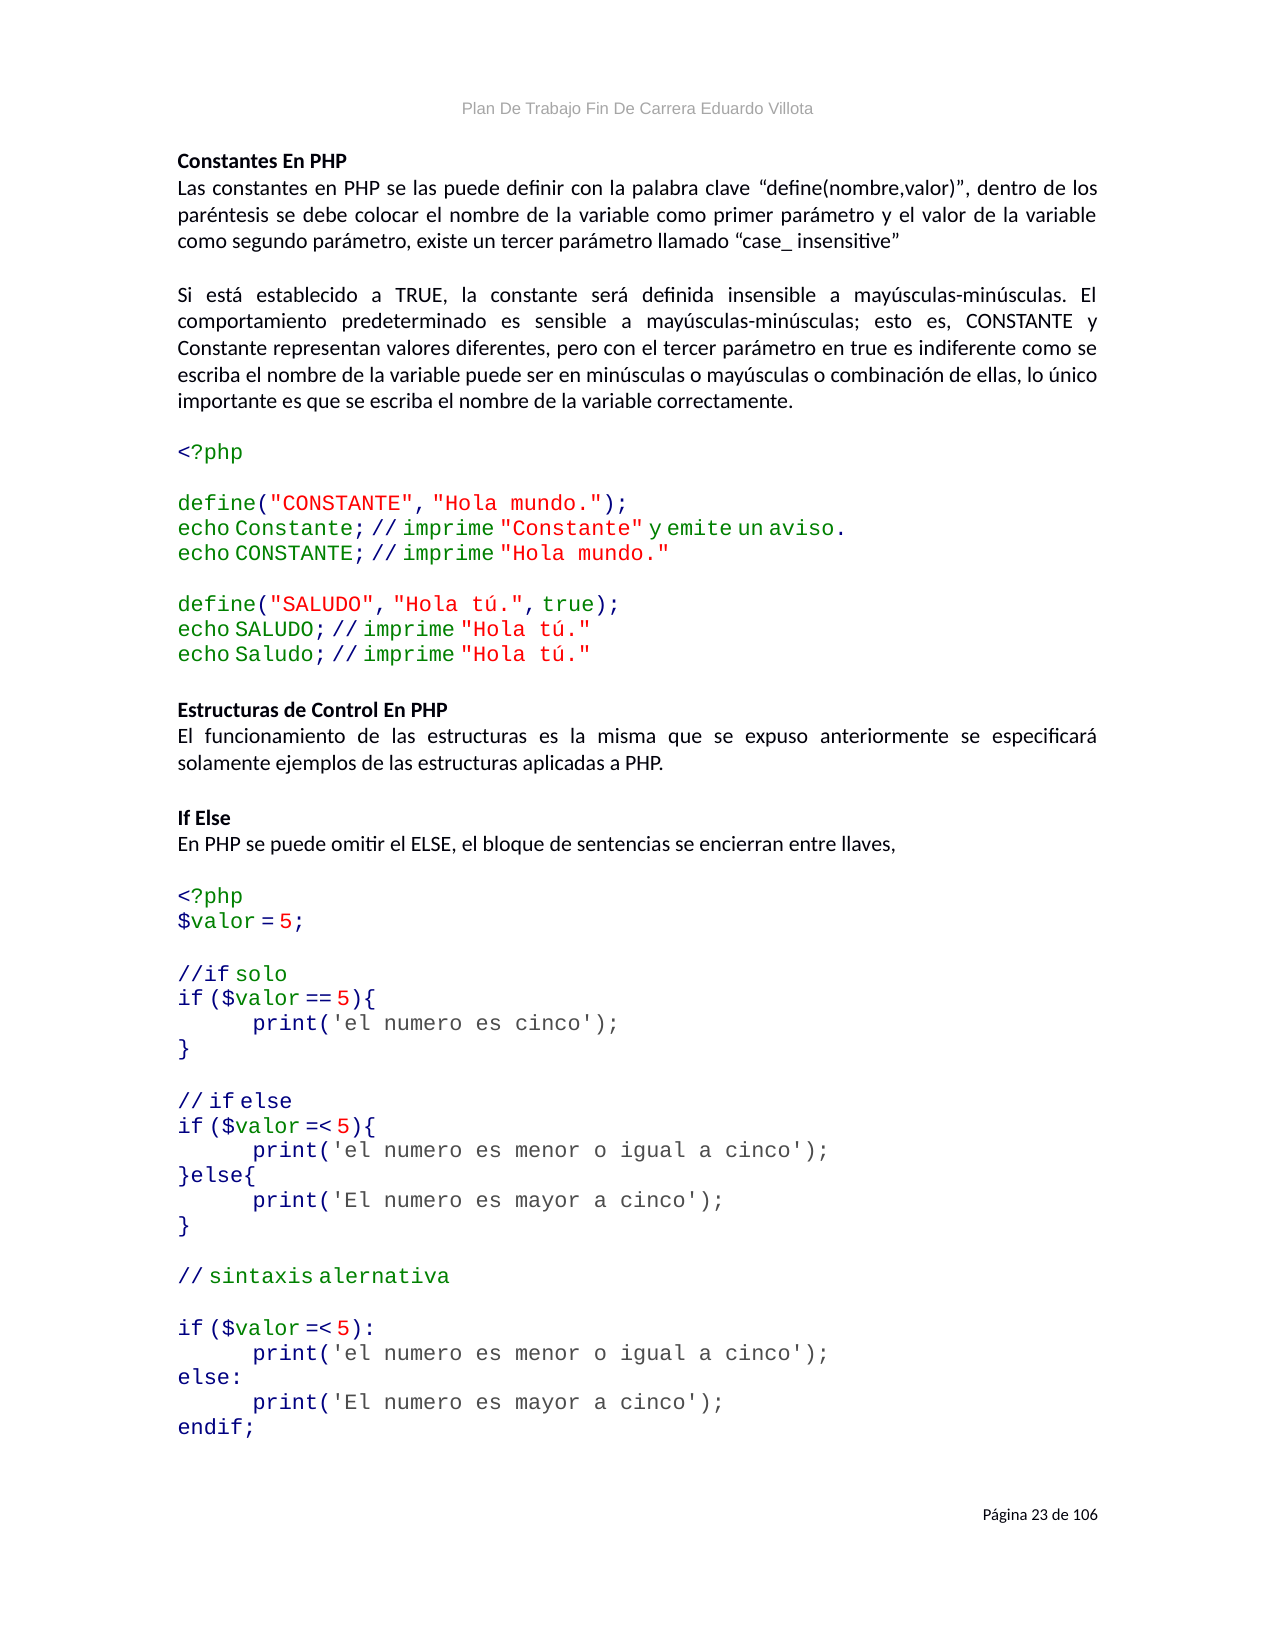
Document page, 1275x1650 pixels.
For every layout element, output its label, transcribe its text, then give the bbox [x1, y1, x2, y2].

text else: [177, 1366, 1098, 1391]
text } [177, 1037, 1098, 1062]
text print('el numero es menor o igual a cinco'); [177, 1139, 1098, 1164]
text echo CONSTANTE; // imprime "Hola mundo." [177, 542, 1098, 567]
text El funcionamiento de las estructuras es la misma que se expuso anteriormente se especificará solamente ejemplos de las estructuras aplicadas a PHP. [177, 722, 1098, 776]
text Constantes En PHP [177, 148, 1098, 174]
text print('El numero es mayor a cinco'); [177, 1391, 1098, 1416]
text $valor = 5; [177, 910, 1098, 935]
text echo SALUDO; // imprime "Hola tú." [177, 618, 1098, 643]
text define("SALUDO", "Hola tú.", true); [177, 593, 1098, 618]
text // sintaxis alernativa [177, 1265, 1098, 1290]
text if ($valor =< 5){ [177, 1115, 1098, 1139]
text <?php [177, 885, 1098, 910]
text Si está establecido a TRUE, la constante será definida insensible a mayúsculas-minúsculas. El comportamiento predeterminado es sensible a mayúsculas-minúsculas; esto es, CONSTANTE y Constante representan valores diferentes, pero con el tercer parámetro en true es indiferente como se escriba el nombre de la variable puede ser en minúsculas o mayúsculas o combinación de ellas, lo único importante es que se escriba el nombre de la variable correctamente. [177, 281, 1098, 414]
text If Else [177, 804, 1098, 831]
text //if solo [177, 963, 1098, 988]
text define("CONSTANTE", "Hola mundo."); [177, 492, 1098, 517]
text En PHP se puede omitir el ELSE, el bloque de sentencias se encierran entre llaves, [177, 831, 1098, 857]
text } [177, 1214, 1098, 1239]
text echo Saludo; // imprime "Hola tú." [177, 643, 1098, 668]
text if ($valor =< 5): [177, 1317, 1098, 1342]
text endif; [177, 1416, 1098, 1441]
text print('El numero es mayor a cinco'); [177, 1189, 1098, 1214]
text Las constantes en PHP se las puede definir con la palabra clave “define(nombre,valor)”, dentro de los paréntesis se debe colocar el nombre de la variable como primer parámetro y el valor de la variable como segundo parámetro, existe un tercer parámetro llamado “case_ insensitive” [177, 174, 1098, 254]
text print('el numero es cinco'); [177, 1012, 1098, 1037]
text if ($valor == 5){ [177, 988, 1098, 1012]
text Estructuras de Control En PHP [177, 696, 1098, 722]
text echo Constante; // imprime "Constante" y emite un aviso. [177, 517, 1098, 542]
text // if else [177, 1090, 1098, 1115]
text }else{ [177, 1164, 1098, 1189]
text print('el numero es menor o igual a cinco'); [177, 1342, 1098, 1366]
text <?php [177, 441, 1098, 466]
